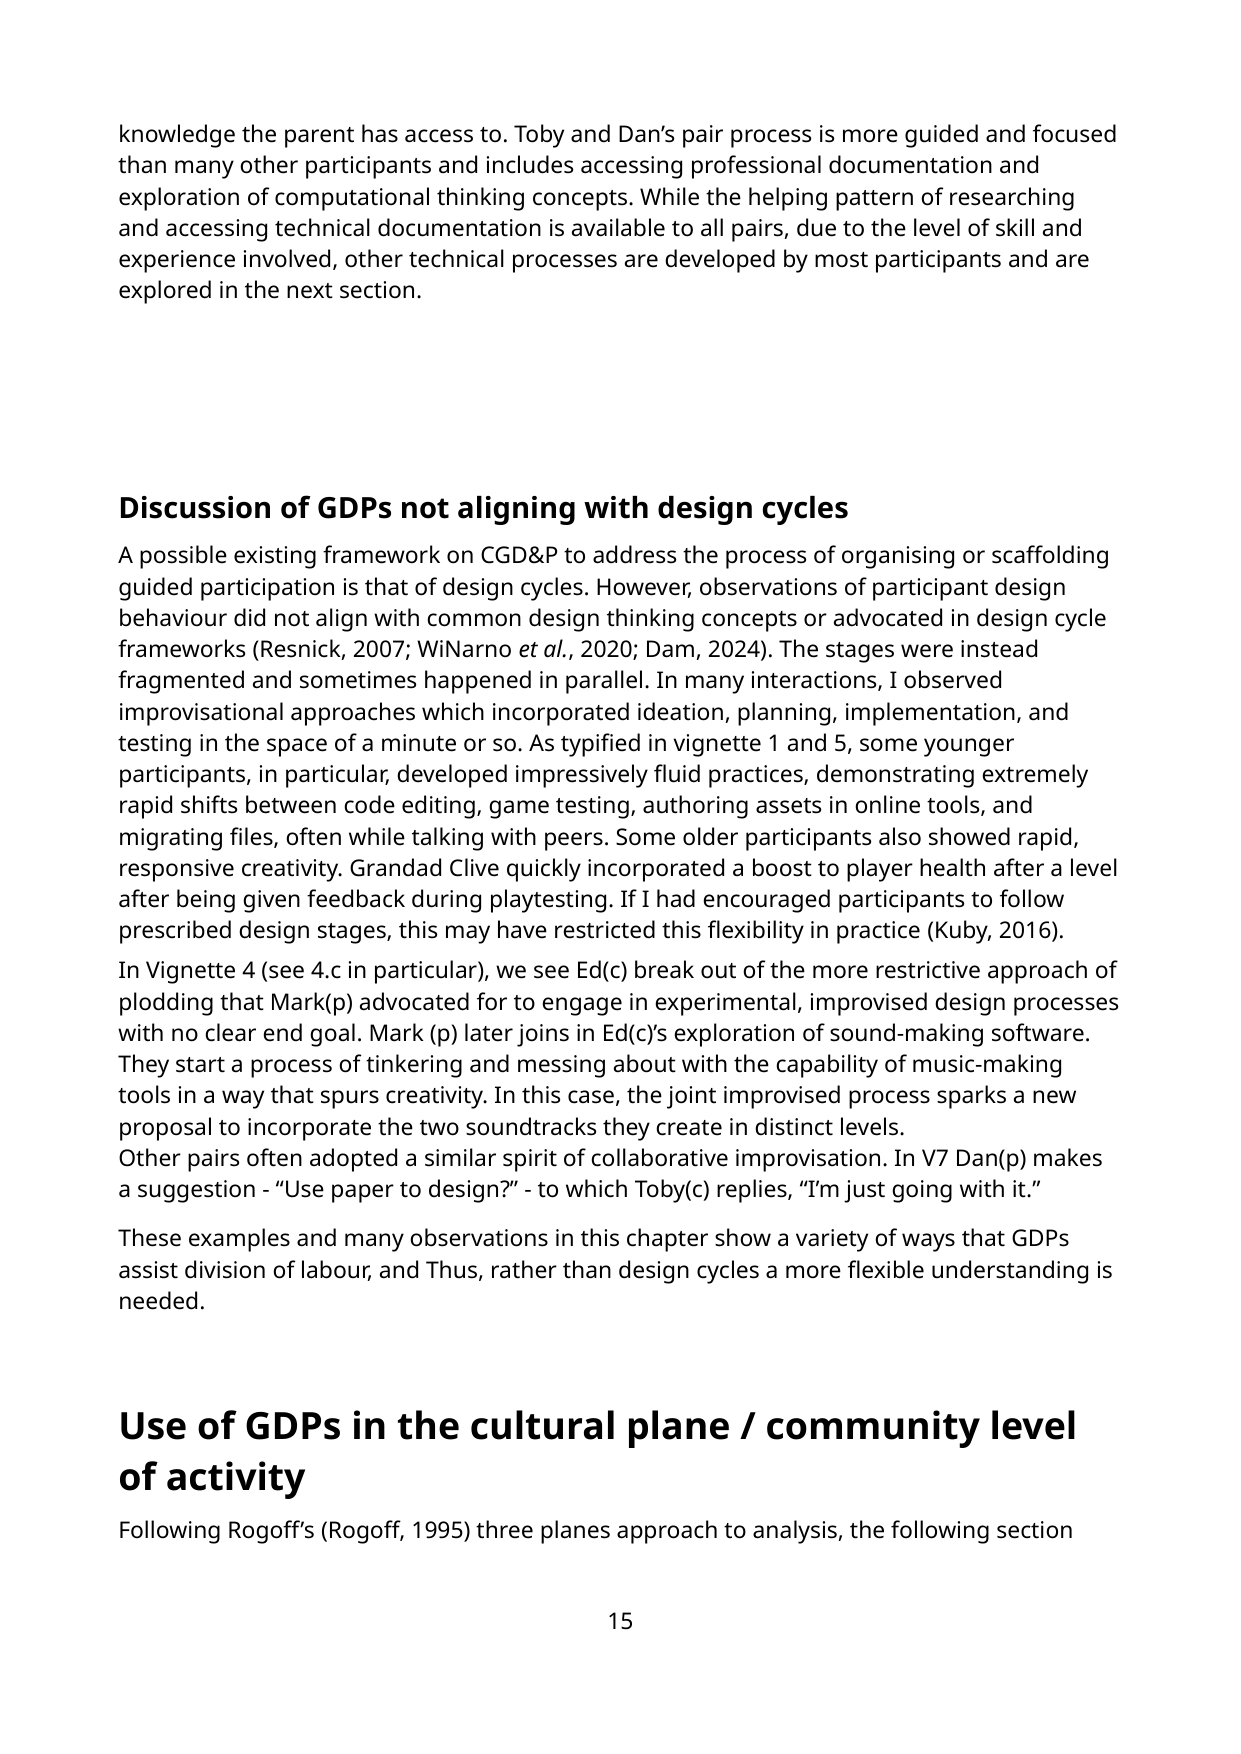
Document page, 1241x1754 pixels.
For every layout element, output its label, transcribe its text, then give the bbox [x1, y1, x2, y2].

text In Vignette 4 (see 4.c in particular), we see Ed(c) break out of the more restrictive approach of plodding that Mark(p) advocated for to engage in experimental, improvised design processes with no clear end goal. Mark (p) later joins in Ed(c)’s exploration of sound-making software. They start a process of tinkering and messing about with the capability of music-making tools in a way that spurs creativity. In this case, the joint improvised process sparks a new proposal to incorporate the two soundtracks they create in distinct levels. Other pairs often adopted a similar spirit of collaborative improvisation. In V7 Dan(p) makes a suggestion - “Use paper to design?” - to which Toby(c) replies, “I’m just going with it.” [118, 954, 1122, 1204]
subtitle Use of GDPs in the cultural plane / community level of activity [118, 1399, 1122, 1501]
text These examples and many observations in this chapter show a variety of ways that GDPs assist division of labour, and Thus, rather than design cycles a more flexible understanding is needed. [118, 1222, 1122, 1316]
text A possible existing framework on CGD&P to address the process of organising or scaffolding guided participation is that of design cycles. However, observations of participant design behaviour did not align with common design thinking concepts or advocated in design cycle frameworks (Resnick, 2007; Wi̇Narno et al., 2020; Dam, 2024). The stages were instead fragmented and sometimes happened in parallel. In many interactions, I observed improvisational approaches which incorporated ideation, planning, implementation, and testing in the space of a minute or so. As typified in vignette 1 and 5, some younger participants, in particular, developed impressively fluid practices, demonstrating extremely rapid shifts between code editing, game testing, authoring assets in online tools, and migrating files, often while talking with peers. Some older participants also showed rapid, responsive creativity. Grandad Clive quickly incorporated a boost to player health after a level after being given feedback during playtesting. If I had encouraged participants to follow prescribed design stages, this may have restricted this flexibility in practice (Kuby, 2016). [118, 539, 1122, 946]
subtitle Discussion of GDPs not aligning with design cycles [118, 487, 1122, 527]
text Following Rogoff’s (Rogoff, 1995) three planes approach to analysis, the following section [118, 1514, 1122, 1545]
text knowledge the parent has access to. Toby and Dan’s pair process is more guided and focused than many other participants and includes accessing professional documentation and exploration of computational thinking concepts. While the helping pattern of researching and accessing technical documentation is available to all pairs, due to the level of skill and experience involved, other technical processes are developed by most participants and are explored in the next section. [118, 118, 1122, 306]
